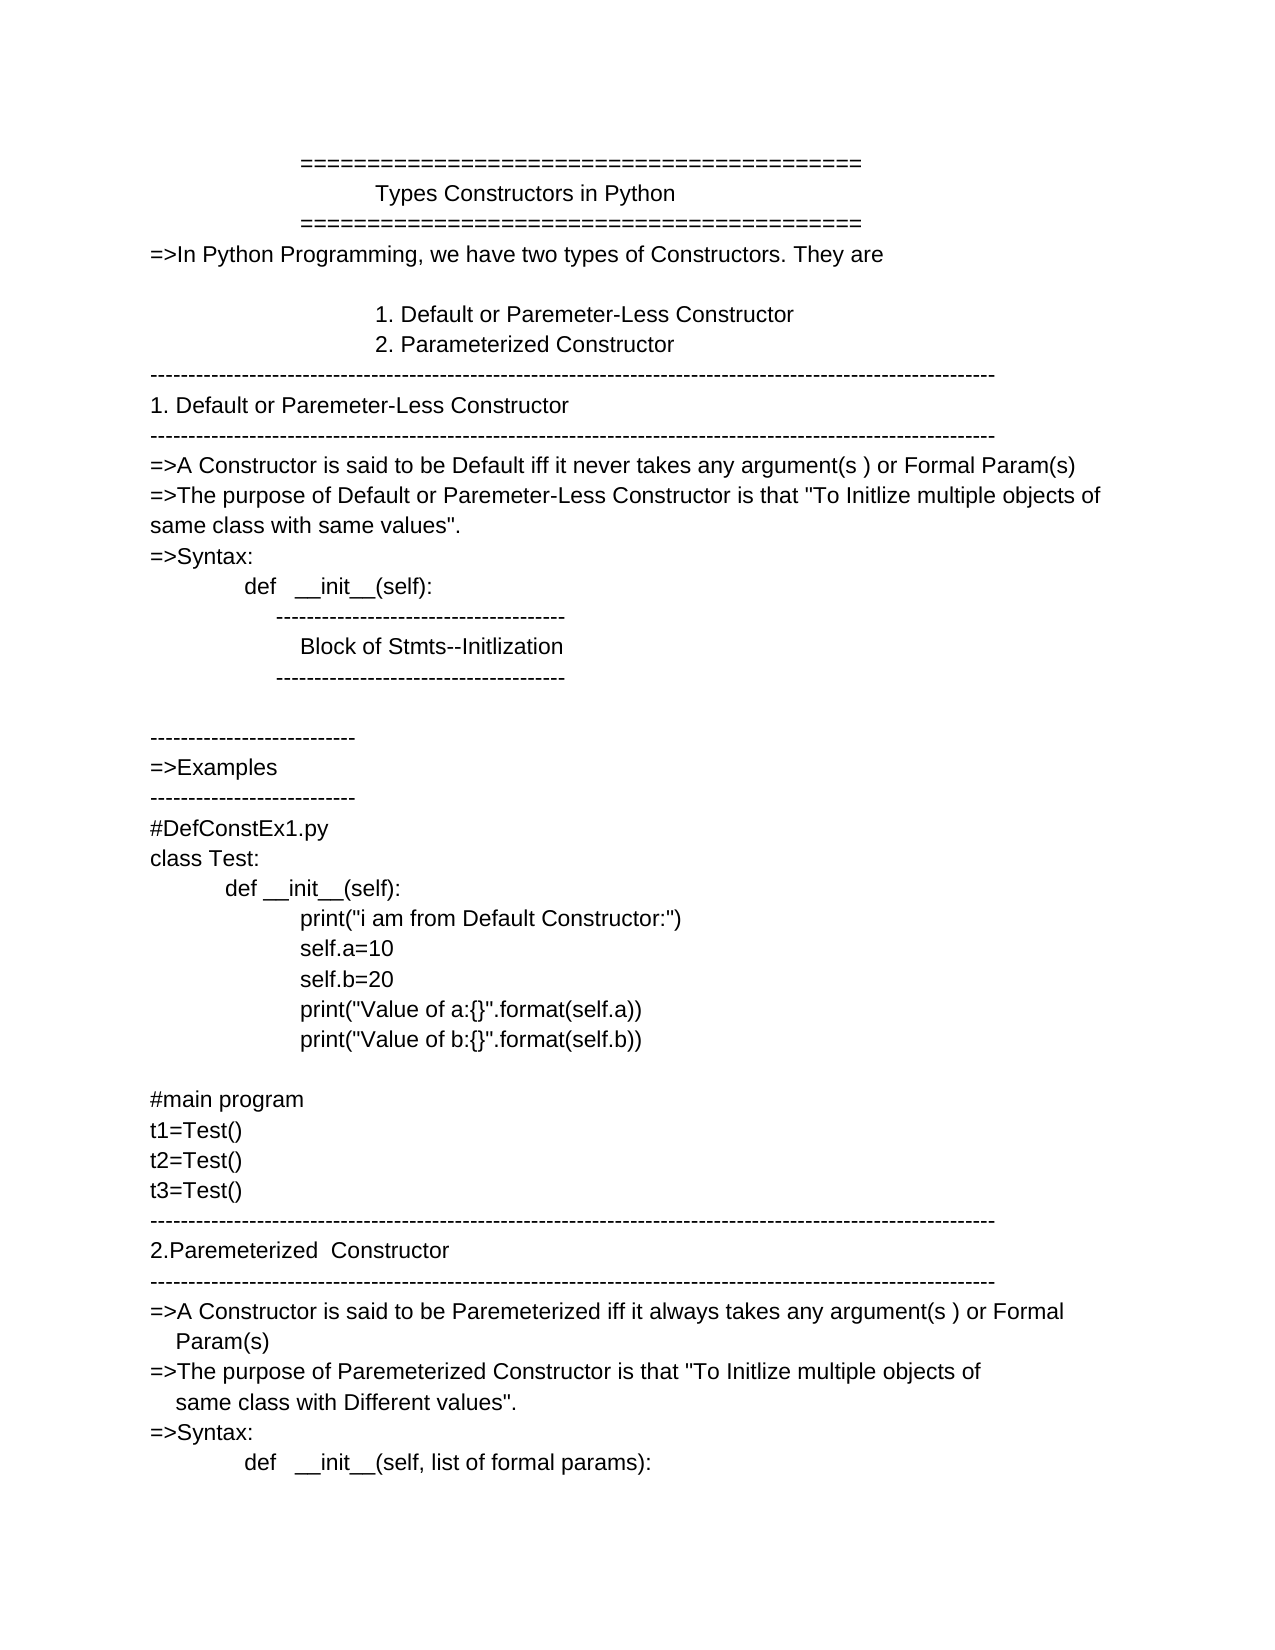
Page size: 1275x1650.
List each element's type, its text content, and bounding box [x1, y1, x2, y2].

text Block of Stmts--Initlization [150, 633, 1125, 660]
text self.b=20 [150, 966, 1125, 992]
text print("i am from Default Constructor:") [150, 905, 1125, 932]
text --------------------------------------------------------------------------------------------------------------- [150, 422, 1125, 448]
text t1=Test() [150, 1117, 1125, 1143]
text =>Syntax: [150, 1419, 1125, 1445]
text 1. Default or Paremeter-Less Constructor [150, 392, 1125, 418]
text -------------------------------------- [150, 663, 1125, 690]
text --------------------------- [150, 724, 1125, 750]
text def __init__(self): [150, 573, 1125, 599]
text 2.Paremeterized Constructor [150, 1237, 1125, 1264]
text same class with Different values". [150, 1388, 1125, 1415]
text -------------------------------------- [150, 603, 1125, 629]
text ========================================== [150, 210, 1125, 237]
text --------------------------- [150, 784, 1125, 811]
text print("Value of a:{}".format(self.a)) [150, 996, 1125, 1022]
text =>The purpose of Paremeterized Constructor is that "To Initlize multiple objects of [150, 1358, 1125, 1385]
text class Test: [150, 845, 1125, 871]
text Types Constructors in Python [150, 180, 1125, 207]
text =>The purpose of Default or Paremeter-Less Constructor is that "To Initlize multiple objects of same class with same values". [150, 482, 1125, 539]
text =>A Constructor is said to be Paremeterized iff it always takes any argument(s ) or Formal [150, 1298, 1125, 1324]
text =>In Python Programming, we have two types of Constructors. They are [150, 241, 1125, 267]
text 1. Default or Paremeter-Less Constructor [150, 301, 1125, 327]
text 2. Parameterized Constructor [150, 331, 1125, 358]
text ========================================== [150, 150, 1125, 176]
text --------------------------------------------------------------------------------------------------------------- [150, 361, 1125, 388]
text Param(s) [150, 1328, 1125, 1354]
text =>Syntax: [150, 543, 1125, 569]
text self.a=10 [150, 935, 1125, 962]
text #DefConstEx1.py [150, 814, 1125, 841]
text t2=Test() [150, 1147, 1125, 1173]
text --------------------------------------------------------------------------------------------------------------- [150, 1268, 1125, 1294]
text =>A Constructor is said to be Default iff it never takes any argument(s ) or Formal Param(s) [150, 452, 1125, 478]
text t3=Test() [150, 1177, 1125, 1203]
text =>Examples [150, 754, 1125, 781]
text def __init__(self, list of formal params): [150, 1449, 1125, 1475]
text print("Value of b:{}".format(self.b)) [150, 1026, 1125, 1052]
text #main program [150, 1086, 1125, 1113]
text --------------------------------------------------------------------------------------------------------------- [150, 1207, 1125, 1234]
text def __init__(self): [150, 875, 1125, 901]
